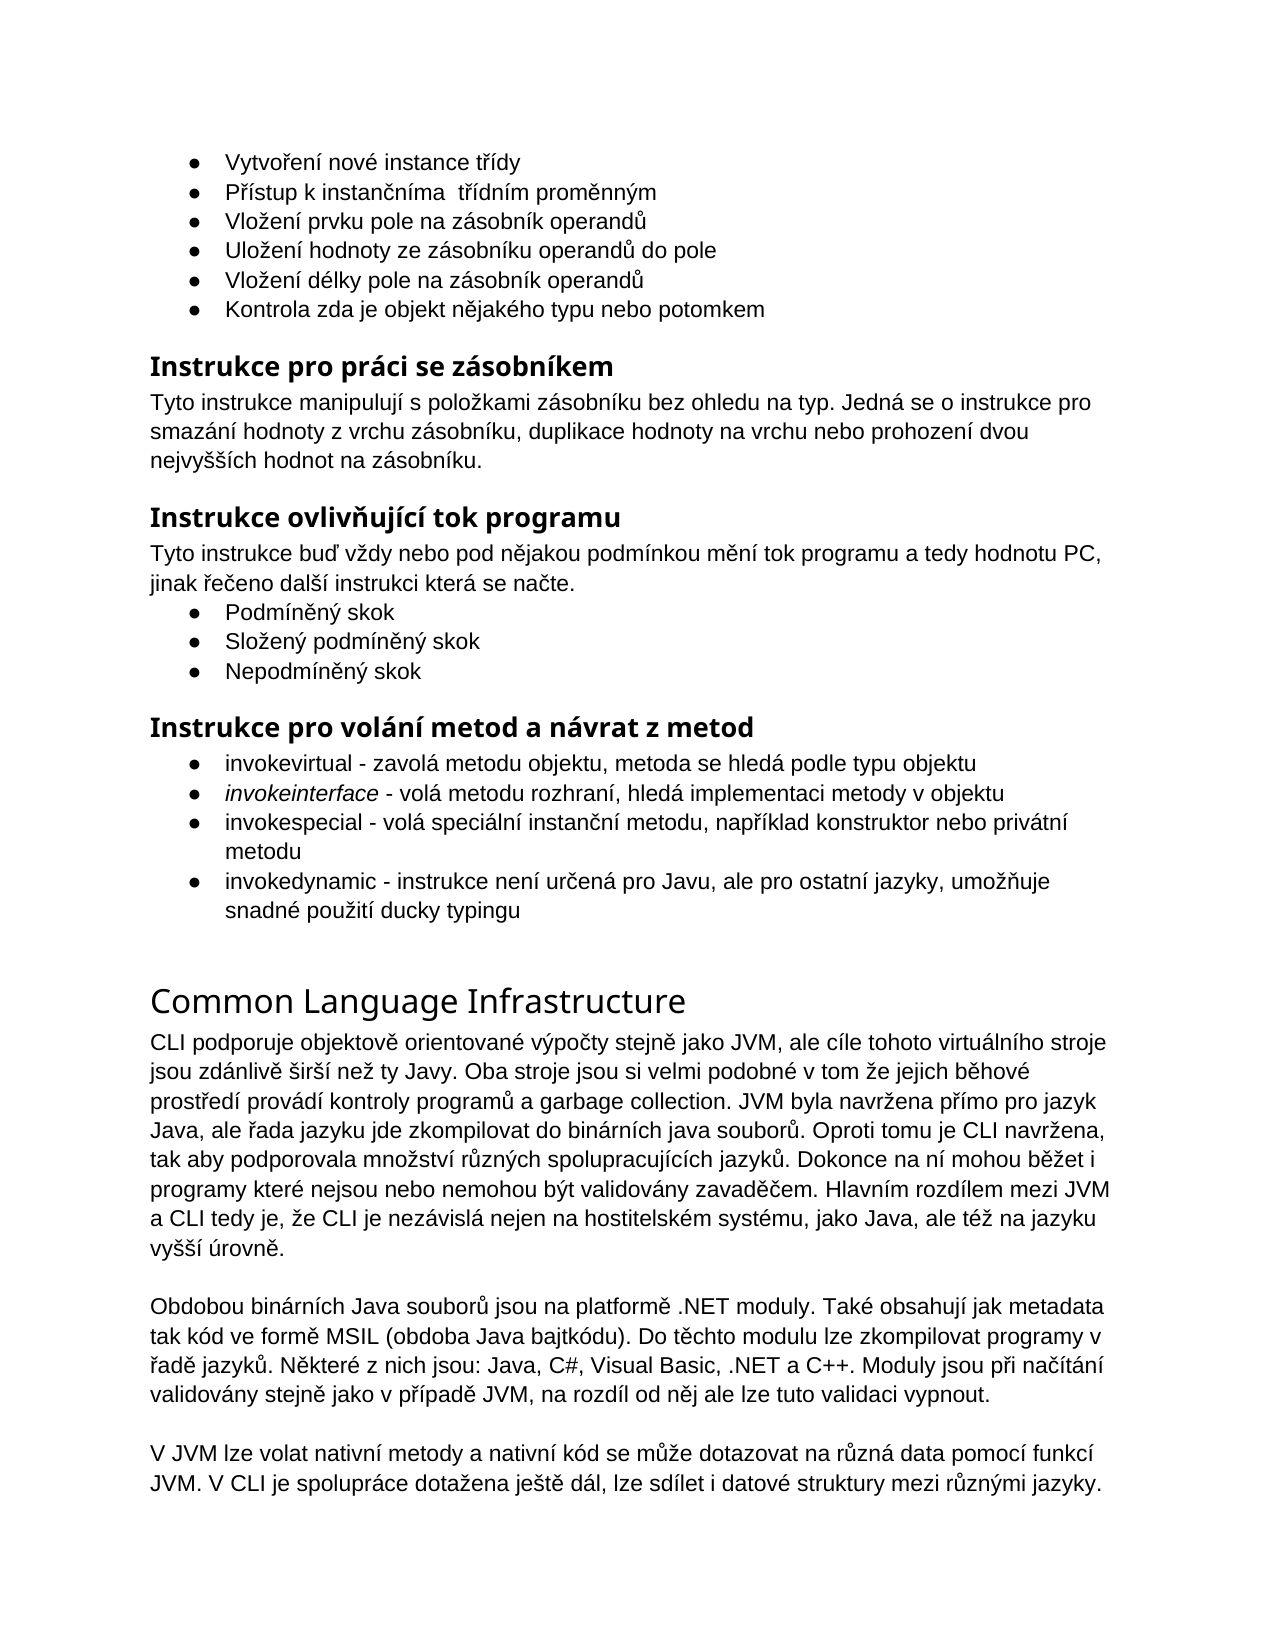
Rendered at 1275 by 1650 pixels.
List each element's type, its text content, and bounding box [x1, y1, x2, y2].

list Podmíněný skok [187, 599, 1125, 625]
list invokespecial - volá speciální instanční metodu, například konstruktor nebo privátní metodu [187, 810, 1125, 865]
text Tyto instrukce manipulují s položkami zásobníku bez ohledu na typ. Jedná se o instrukce pro smazání hodnoty z vrchu zásobníku, duplikace hodnoty na vrchu nebo prohození dvou nejvyšších hodnot na zásobníku. [150, 389, 1125, 474]
list Vložení prvku pole na zásobník operandů [187, 209, 1125, 234]
subtitle Instrukce pro volání metod a návrat z metod [150, 708, 1125, 745]
list Uložení hodnoty ze zásobníku operandů do pole [187, 238, 1125, 264]
list Kontrola zda je objekt nějakého typu nebo potomkem [187, 297, 1125, 322]
list Vytvoření nové instance třídy [187, 150, 1125, 176]
list Nepodmíněný skok [187, 658, 1125, 684]
list Přístup k instančníma třídním proměnným [187, 179, 1125, 205]
subtitle Instrukce ovlivňující tok programu [150, 498, 1125, 535]
list Složený podmíněný skok [187, 629, 1125, 654]
list invokedynamic - instrukce není určená pro Javu, ale pro ostatní jazyky, umožňuje snadné použití ducky typingu [187, 868, 1125, 923]
text Tyto instrukce buď vždy nebo pod nějakou podmínkou mění tok programu a tedy hodnotu PC, jinak řečeno další instrukci která se načte. [150, 541, 1125, 596]
subtitle Common Language Infrastructure [150, 977, 1125, 1023]
list invokeinterface - volá metodu rozhraní, hledá implementaci metody v objektu [187, 780, 1125, 806]
list Vložení délky pole na zásobník operandů [187, 267, 1125, 293]
text V JVM lze volat nativní metody a nativní kód se může dotazovat na různá data pomocí funkcí JVM. V CLI je spolupráce dotažena ještě dál, lze sdílet i datové struktury mezi různými jazyky. [150, 1441, 1125, 1496]
text CLI podporuje objektově orientované výpočty stejně jako JVM, ale cíle tohoto virtuálního stroje jsou zdánlivě širší než ty Javy. Oba stroje jsou si velmi podobné v tom že jejich běhové prostředí provádí kontroly programů a garbage collection. JVM byla navržena přímo pro jazyk Java, ale řada jazyku jde zkompilovat do binárních java souborů. Oproti tomu je CLI navržena, tak aby podporovala množství různých spolupracujících jazyků. Dokonce na ní mohou běžet i programy které nejsou nebo nemohou být validovány zavaděčem. Hlavním rozdílem mezi JVM a CLI tedy je, že CLI je nezávislá nejen na hostitelském systému, jako Java, ale též na jazyku vyšší úrovně. [150, 1029, 1125, 1261]
subtitle Instrukce pro práci se zásobníkem [150, 347, 1125, 384]
list invokevirtual - zavolá metodu objektu, metoda se hledá podle typu objektu [187, 751, 1125, 777]
text Obdobou binárních Java souborů jsou na platformě .NET moduly. Také obsahují jak metadata tak kód ve formě MSIL (obdoba Java bajtkódu). Do těchto modulu lze zkompilovat programy v řadě jazyků. Některé z nich jsou: Java, C#, Visual Basic, .NET a C++. Moduly jsou při načítání validovány stejně jako v případě JVM, na rozdíl od něj ale lze tuto validaci vypnout. [150, 1294, 1125, 1408]
